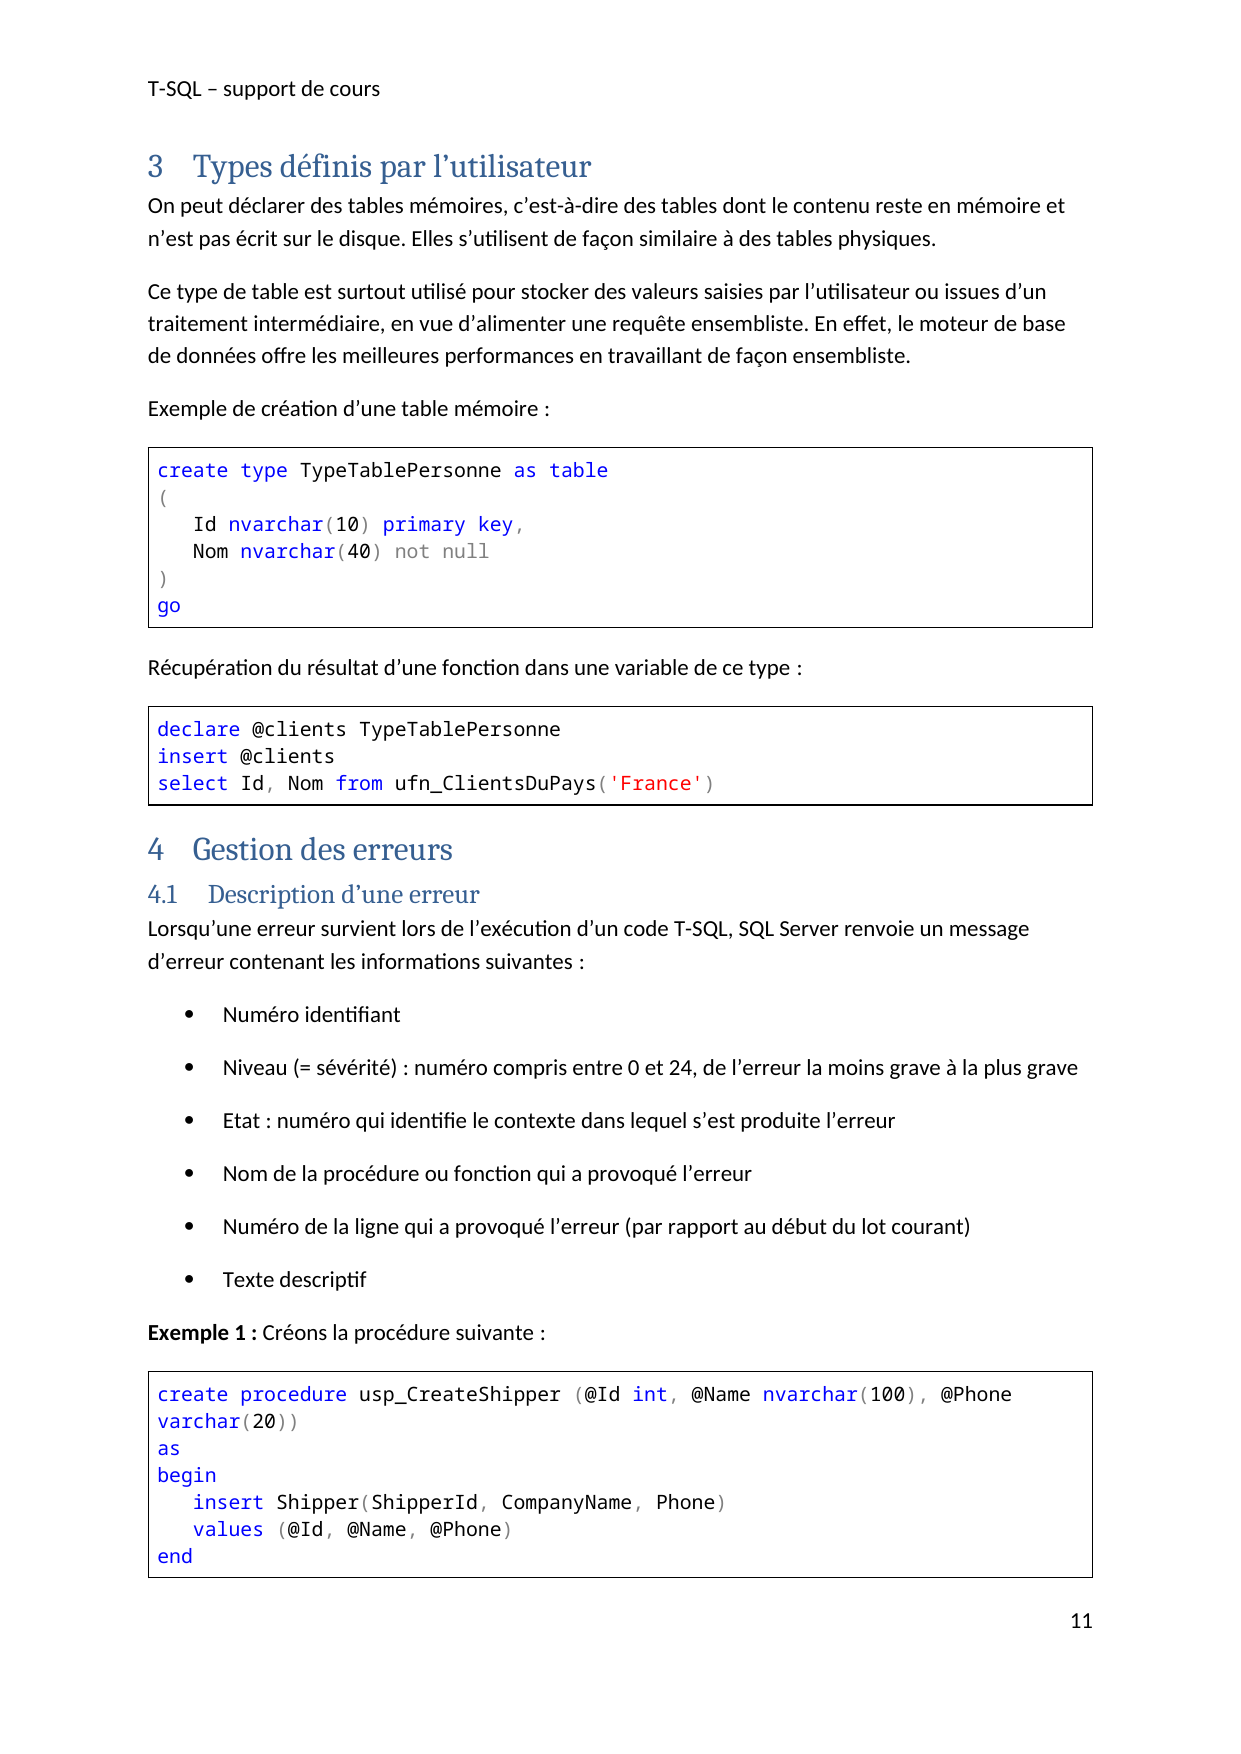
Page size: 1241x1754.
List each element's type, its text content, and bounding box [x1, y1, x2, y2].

text create procedure usp_CreateShipper (@Id int, @Name nvarchar(100), @Phone varchar(20)) [149, 1372, 1092, 1425]
text Exemple 1 : Créons la procédure suivante : [148, 1318, 1093, 1346]
text Exemple de création d’une table mémoire : [148, 394, 1093, 422]
text Nom nvarchar(40) not null [149, 528, 1092, 555]
text Récupération du résultat d’une fonction dans une variable de ce type : [148, 653, 1093, 681]
text insert Shipper(ShipperId, CompanyName, Phone) [149, 1479, 1092, 1506]
text select Id, Nom from ufn_ClientsDuPays('France') [149, 760, 1092, 804]
list Niveau (= sévérité) : numéro compris entre 0 et 24, de l’erreur la moins grave à la plus grave [185, 1053, 1093, 1081]
text insert @clients [149, 733, 1092, 760]
text ) [149, 555, 1092, 582]
list Numéro identifiant [185, 1000, 1093, 1028]
subtitle Types définis par l’utilisateur [148, 148, 1093, 186]
text Id nvarchar(10) primary key, [149, 501, 1092, 528]
text end [149, 1533, 1092, 1577]
text ( [149, 474, 1092, 501]
text create type TypeTablePersonne as table [149, 448, 1092, 474]
list Texte descriptif [185, 1265, 1093, 1293]
text On peut déclarer des tables mémoires, c’est-à-dire des tables dont le contenu reste en mémoire et n’est pas écrit sur le disque. Elles s’utilisent de façon similaire à des tables physiques. [148, 192, 1093, 252]
list Numéro de la ligne qui a provoqué l’erreur (par rapport au début du lot courant) [185, 1212, 1093, 1240]
text as [149, 1425, 1092, 1452]
text values (@Id, @Name, @Phone) [149, 1506, 1092, 1533]
text declare @clients TypeTablePersonne [149, 707, 1092, 733]
subtitle Description d’une erreur [148, 879, 1093, 910]
text go [149, 582, 1092, 627]
subtitle Gestion des erreurs [148, 831, 1093, 869]
text begin [149, 1452, 1092, 1479]
list Nom de la procédure ou fonction qui a provoqué l’erreur [185, 1159, 1093, 1187]
text Ce type de table est surtout utilisé pour stocker des valeurs saisies par l’utilisateur ou issues d’un traitement intermédiaire, en vue d’alimenter une requête ensembliste. En effet, le moteur de base de données offre les meilleures performances en travaillant de façon ensembliste. [148, 277, 1093, 369]
text Lorsqu’une erreur survient lors de l’exécution d’un code T-SQL, SQL Server renvoie un message d’erreur contenant les informations suivantes : [148, 914, 1093, 975]
list Etat : numéro qui identifie le contexte dans lequel s’est produite l’erreur [185, 1106, 1093, 1134]
